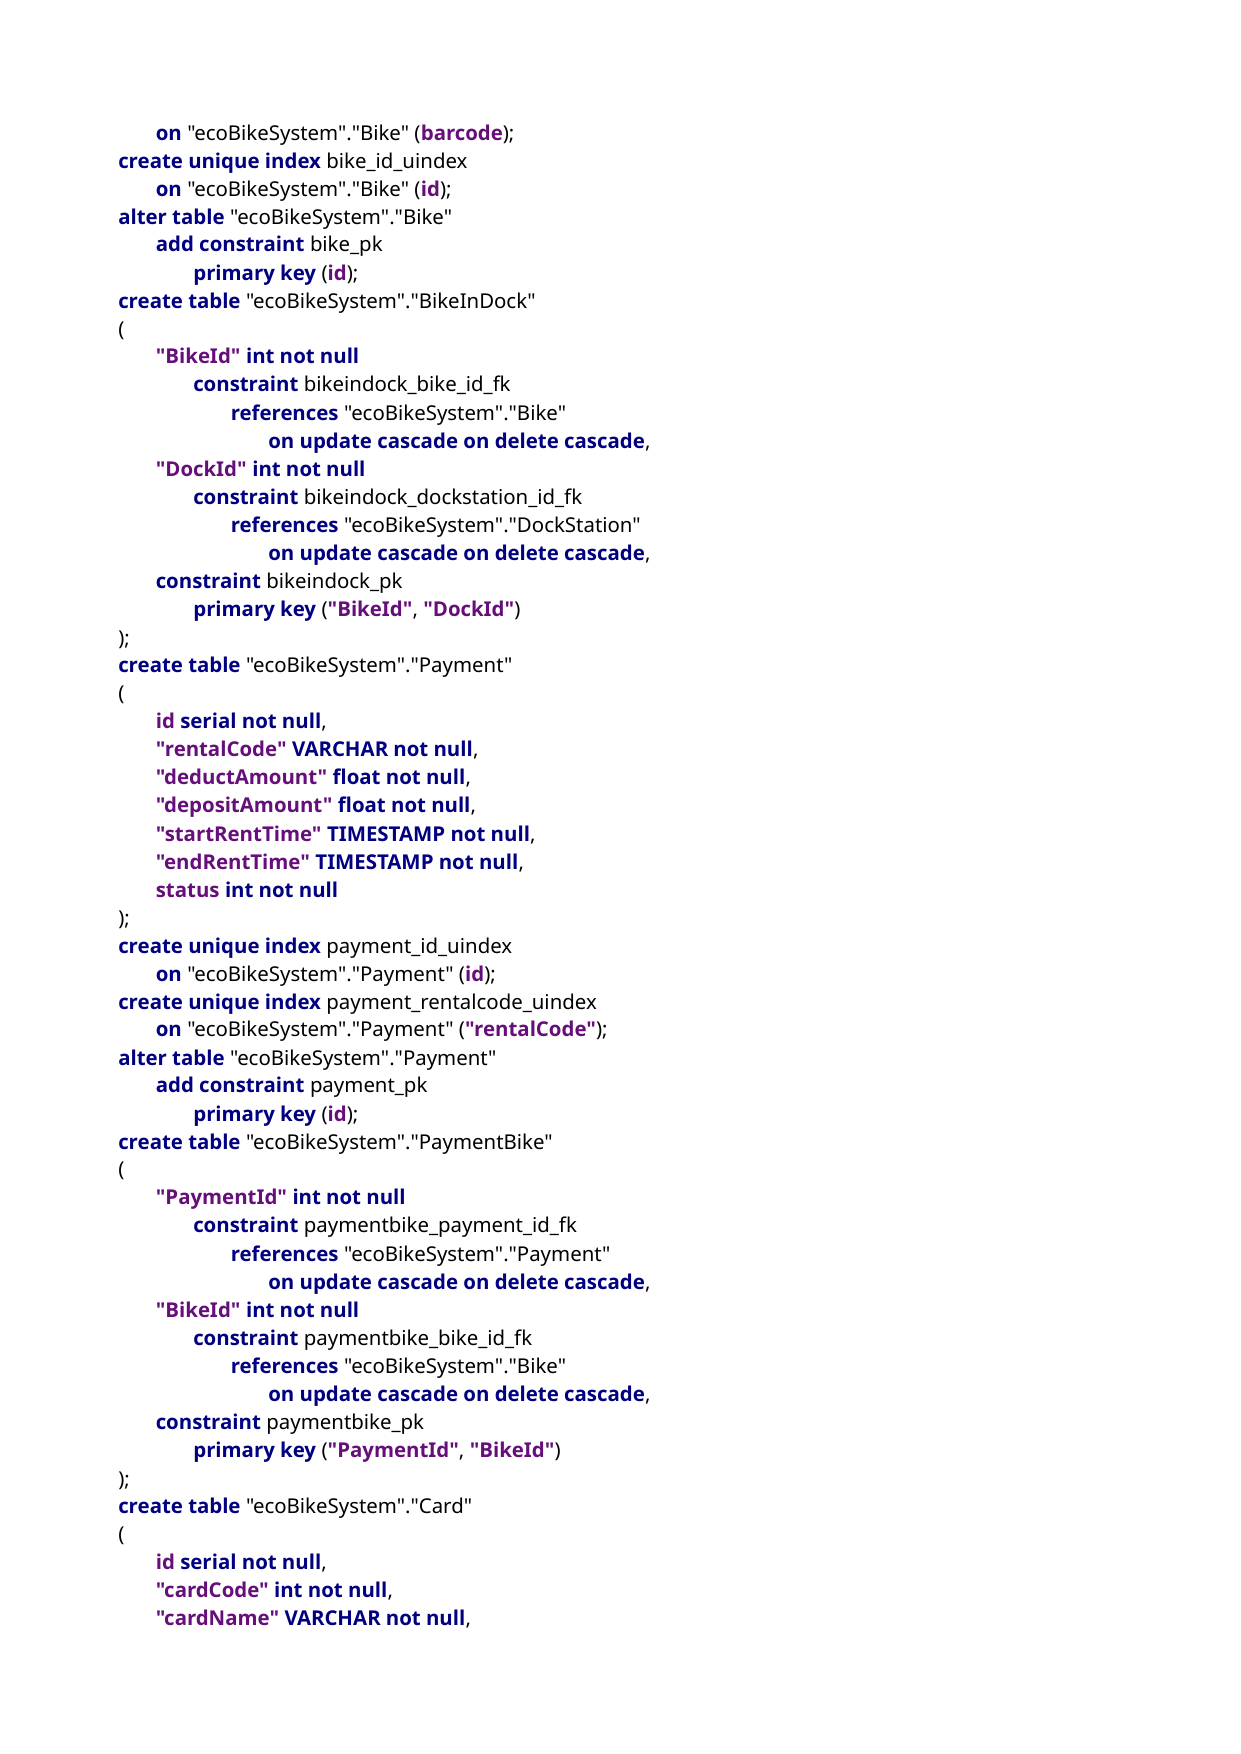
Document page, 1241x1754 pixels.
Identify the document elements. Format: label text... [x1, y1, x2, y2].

text on update cascade on delete cascade, [118, 539, 1122, 567]
text constraint paymentbike_payment_id_fk [118, 1211, 1122, 1239]
text add constraint bike_pk [118, 230, 1122, 258]
text "depositAmount" float not null, [118, 791, 1122, 819]
text "PaymentId" int not null [118, 1183, 1122, 1211]
text id serial not null, [118, 707, 1122, 735]
text constraint paymentbike_pk [118, 1408, 1122, 1436]
text alter table "ecoBikeSystem"."Payment" [118, 1043, 1122, 1071]
text ); [118, 903, 1122, 931]
text ( [118, 314, 1122, 342]
text on "ecoBikeSystem"."Payment" ("rentalCode"); [118, 1015, 1122, 1043]
text "endRentTime" TIMESTAMP not null, [118, 847, 1122, 875]
text on "ecoBikeSystem"."Bike" (barcode); [118, 118, 1122, 146]
text add constraint payment_pk [118, 1071, 1122, 1099]
text on update cascade on delete cascade, [118, 1267, 1122, 1295]
text constraint paymentbike_bike_id_fk [118, 1323, 1122, 1352]
text primary key ("PaymentId", "BikeId") [118, 1436, 1122, 1464]
text ); [118, 623, 1122, 651]
text create unique index payment_id_uindex [118, 931, 1122, 959]
text alter table "ecoBikeSystem"."Bike" [118, 202, 1122, 230]
text create table "ecoBikeSystem"."BikeInDock" [118, 286, 1122, 314]
text references "ecoBikeSystem"."Payment" [118, 1239, 1122, 1267]
text create unique index bike_id_uindex [118, 146, 1122, 174]
text on "ecoBikeSystem"."Bike" (id); [118, 174, 1122, 202]
text "startRentTime" TIMESTAMP not null, [118, 819, 1122, 847]
text "cardName" VARCHAR not null, [118, 1604, 1122, 1632]
text constraint bikeindock_dockstation_id_fk [118, 482, 1122, 511]
text references "ecoBikeSystem"."DockStation" [118, 511, 1122, 539]
text status int not null [118, 875, 1122, 903]
text on update cascade on delete cascade, [118, 1380, 1122, 1408]
text primary key ("BikeId", "DockId") [118, 595, 1122, 623]
text primary key (id); [118, 1099, 1122, 1127]
text "deductAmount" float not null, [118, 763, 1122, 791]
text create table "ecoBikeSystem"."PaymentBike" [118, 1127, 1122, 1155]
text on update cascade on delete cascade, [118, 426, 1122, 454]
text create unique index payment_rentalcode_uindex [118, 987, 1122, 1015]
text "BikeId" int not null [118, 342, 1122, 370]
text "DockId" int not null [118, 454, 1122, 482]
text constraint bikeindock_pk [118, 567, 1122, 595]
text primary key (id); [118, 258, 1122, 286]
text create table "ecoBikeSystem"."Payment" [118, 651, 1122, 679]
text ( [118, 679, 1122, 707]
text references "ecoBikeSystem"."Bike" [118, 1352, 1122, 1380]
text id serial not null, [118, 1547, 1122, 1576]
text "BikeId" int not null [118, 1295, 1122, 1323]
text "cardCode" int not null, [118, 1576, 1122, 1604]
text constraint bikeindock_bike_id_fk [118, 370, 1122, 398]
text ( [118, 1520, 1122, 1547]
text "rentalCode" VARCHAR not null, [118, 735, 1122, 763]
text ); [118, 1464, 1122, 1492]
text create table "ecoBikeSystem"."Card" [118, 1492, 1122, 1520]
text on "ecoBikeSystem"."Payment" (id); [118, 959, 1122, 987]
text references "ecoBikeSystem"."Bike" [118, 398, 1122, 426]
text ( [118, 1155, 1122, 1183]
